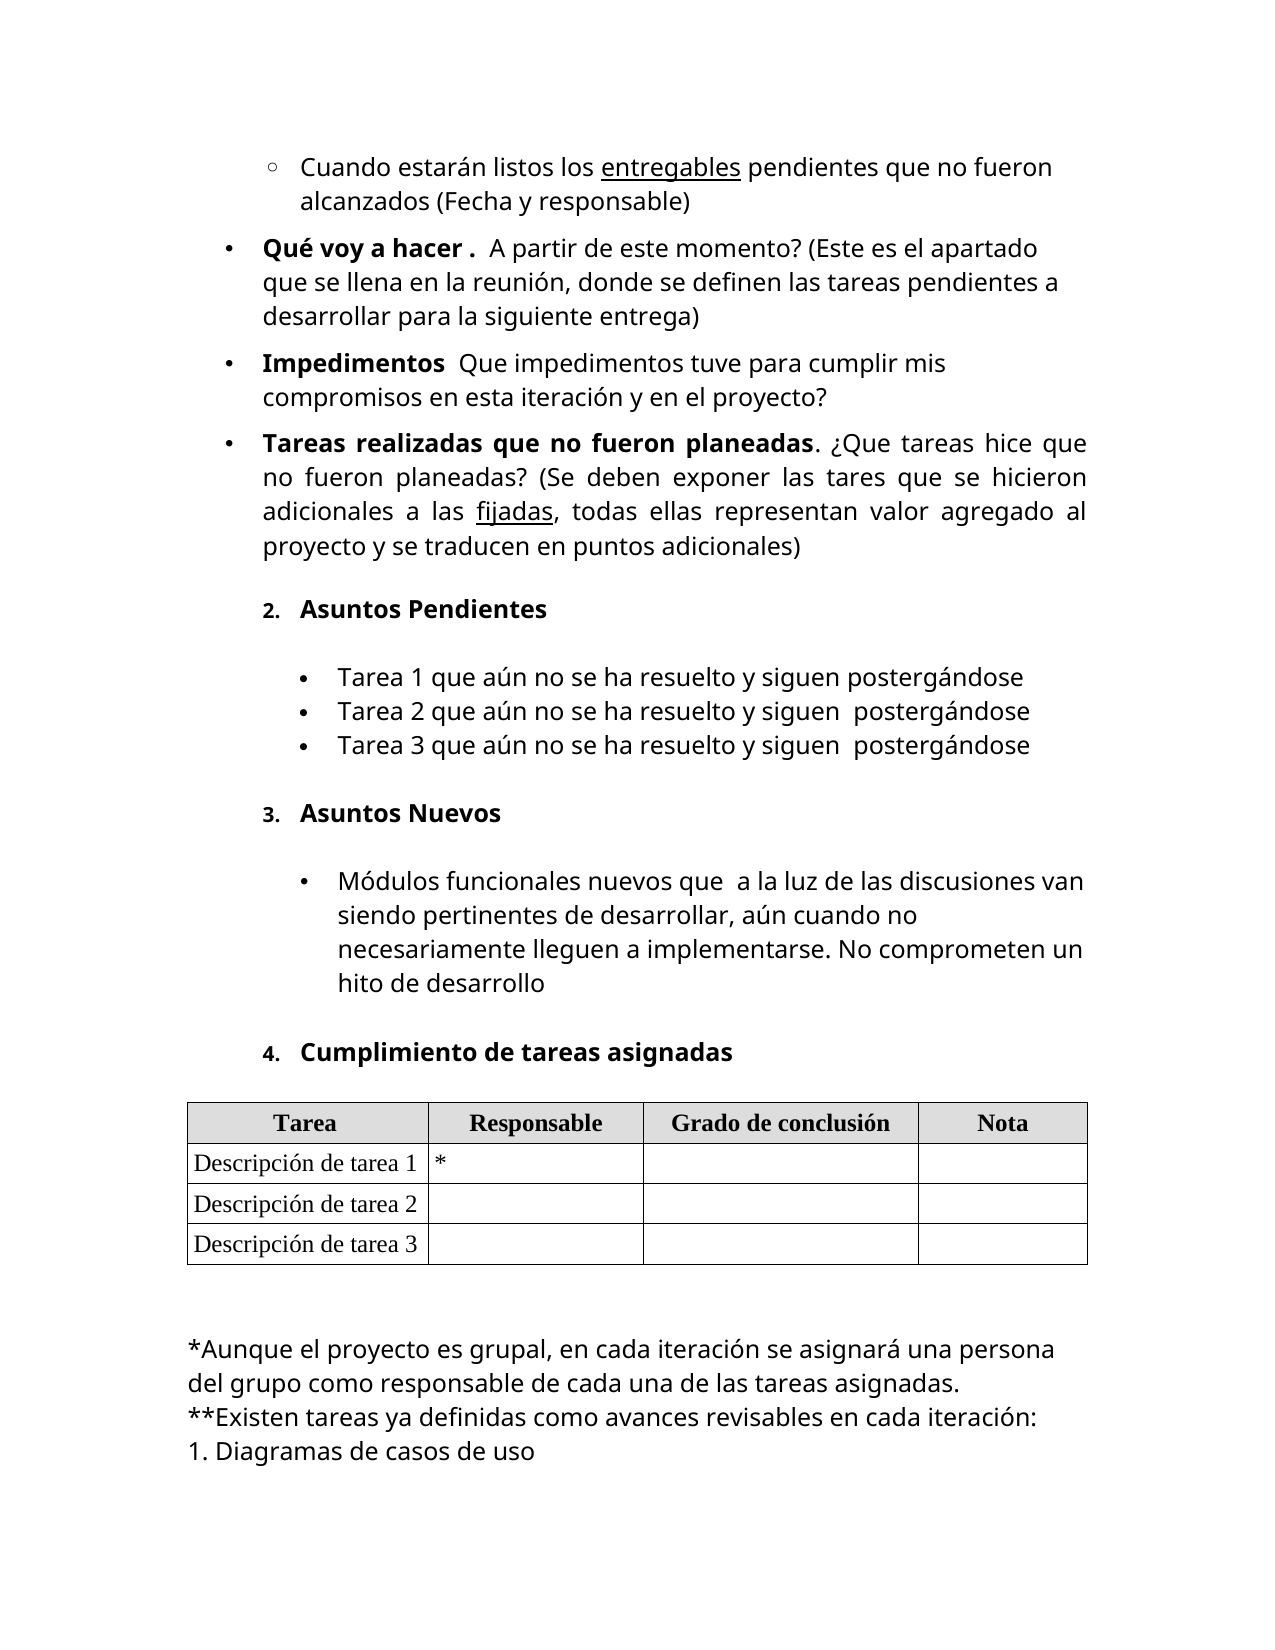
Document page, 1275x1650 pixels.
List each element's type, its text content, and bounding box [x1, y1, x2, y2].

list Cuando estarán listos los entregables pendientes que no fueron alcanzados (Fecha y responsable) [262, 150, 1087, 218]
table_cell [644, 1144, 918, 1183]
table_header Grado de conclusión [644, 1103, 918, 1143]
table_header Tarea [188, 1103, 428, 1143]
table_cell [429, 1224, 643, 1263]
text **Existen tareas ya definidas como avances revisables en cada iteración: [187, 1400, 1087, 1434]
table_header Responsable [429, 1103, 643, 1143]
list Tareas realizadas que no fueron planeadas. ¿Que tareas hice que no fueron planeadas? (Se deben exponer las tares que se hicieron adicionales a las fijadas, todas ellas representan valor agregado al proyecto y se traducen en puntos adicionales) [225, 426, 1087, 562]
list Asuntos Pendientes [262, 591, 1087, 625]
table_cell * [429, 1144, 643, 1183]
table_cell [644, 1184, 918, 1223]
table_cell Descripción de tarea 3 [188, 1224, 428, 1263]
table_cell [919, 1224, 1087, 1263]
text *Aunque el proyecto es grupal, en cada iteración se asignará una persona del grupo como responsable de cada una de las tareas asignadas. [187, 1332, 1087, 1400]
list Cumplimiento de tareas asignadas [262, 1034, 1087, 1068]
table_cell Descripción de tarea 2 [188, 1184, 428, 1223]
table_cell [919, 1184, 1087, 1223]
list Qué voy a hacer . A partir de este momento? (Este es el apartado que se llena en la reunión, donde se definen las tareas pendientes a desarrollar para la siguiente entrega) [225, 231, 1087, 333]
list Tarea 3 que aún no se ha resuelto y siguen postergándose [300, 728, 1087, 762]
table_header Nota [919, 1103, 1087, 1143]
list Impedimentos Que impedimentos tuve para cumplir mis compromisos en esta iteración y en el proyecto? [225, 345, 1087, 413]
list Asuntos Nuevos [262, 796, 1087, 830]
table_cell [429, 1184, 643, 1223]
list Tarea 1 que aún no se ha resuelto y siguen postergándose [300, 659, 1087, 693]
text 1. Diagramas de casos de uso [187, 1434, 1087, 1468]
table_cell [919, 1144, 1087, 1183]
list Módulos funcionales nuevos que a la luz de las discusiones van siendo pertinentes de desarrollar, aún cuando no necesariamente lleguen a implementarse. No comprometen un hito de desarrollo [300, 864, 1087, 1000]
list Tarea 2 que aún no se ha resuelto y siguen postergándose [300, 693, 1087, 728]
table_cell [644, 1224, 918, 1263]
table_cell Descripción de tarea 1 [188, 1144, 428, 1183]
